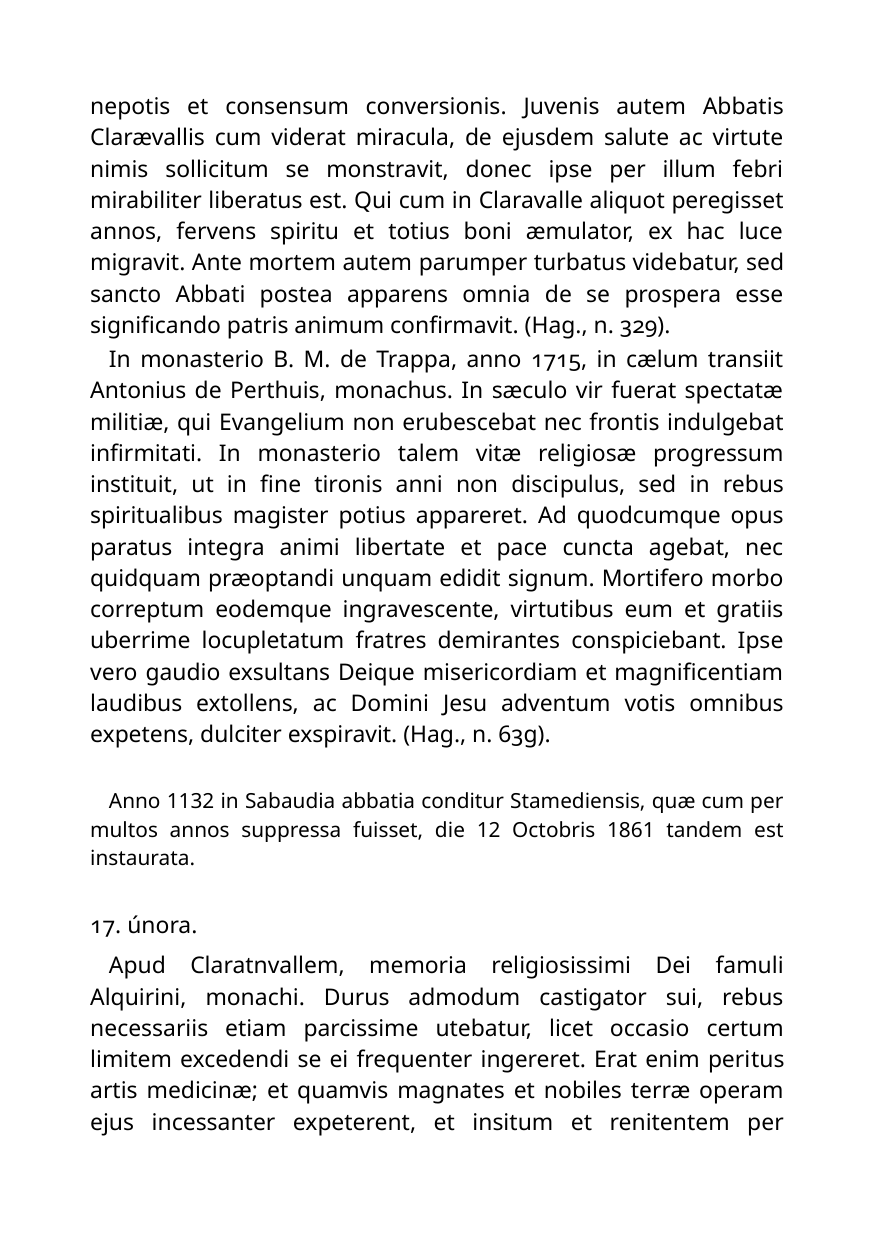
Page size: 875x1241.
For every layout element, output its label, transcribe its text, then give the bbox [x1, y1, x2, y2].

text 17. února. [90, 909, 784, 940]
text Apud Claratnvallem, memoria religiosissimi Dei famuli Alquirini, monachi. Durus admodum castigator sui, rebus necessariis etiam parcissime utebatur, licet occasio certum limitem excedendi se ei frequenter ingereret. Erat enim peri­tus artis medicinæ; et quamvis magnates et nobiles terræ operam ejus incessanter expeterent, et insitum et renitentem per [90, 949, 784, 1137]
text Anno 1132 in Sabaudia abbatia conditur Stamediensis, quæ cum per multos annos suppressa fuisset, die 12 Octobris 1861 tandem est instaurata. [90, 787, 784, 872]
text nepotis et consensum conversionis. Juvenis autem Abbatis Clarævallis cum viderat miracula, de ejusdem salute ac virtute nimis sollicitum se monstravit, donec ipse per illum febri mirabiliter liberatus est. Qui cum in Claravalle aliquot peregisset annos, fervens spiritu et totius boni æmulator, ex hac luce migravit. Ante mortem autem parumper turbatus vide­batur, sed sancto Abbati postea apparens omnia de se prospera esse significando patris animum confirmavit. (Hag., n. 329). [90, 90, 784, 340]
text In monasterio B. M. de Trappa, anno 1715, in cælum transiit Antonius de Perthuis, monachus. In sæculo vir fuerat spectatæ militiæ, qui Evangelium non erubescebat nec frontis indulgebat infirmitati. In monasterio talem vitæ religiosæ progressum instituit, ut in fine tironis anni non disci­pulus, sed in rebus spiritualibus magister potius appareret. Ad quodcumque opus paratus integra animi libertate et pace cuncta agebat, nec quidquam præoptandi unquam edidit signum. Mortifero morbo correptum eodemque ingravescente, virtutibus eum et gratiis uberrime locupletatum fratres demirantes conspiciebant. Ipse vero gaudio exsultans Deique misericordiam et magnificentiam laudibus extollens, ac Do­mini Jesu adventum votis omnibus expetens, dulciter exspi­ravit. (Hag., n. 63g). [90, 343, 784, 749]
